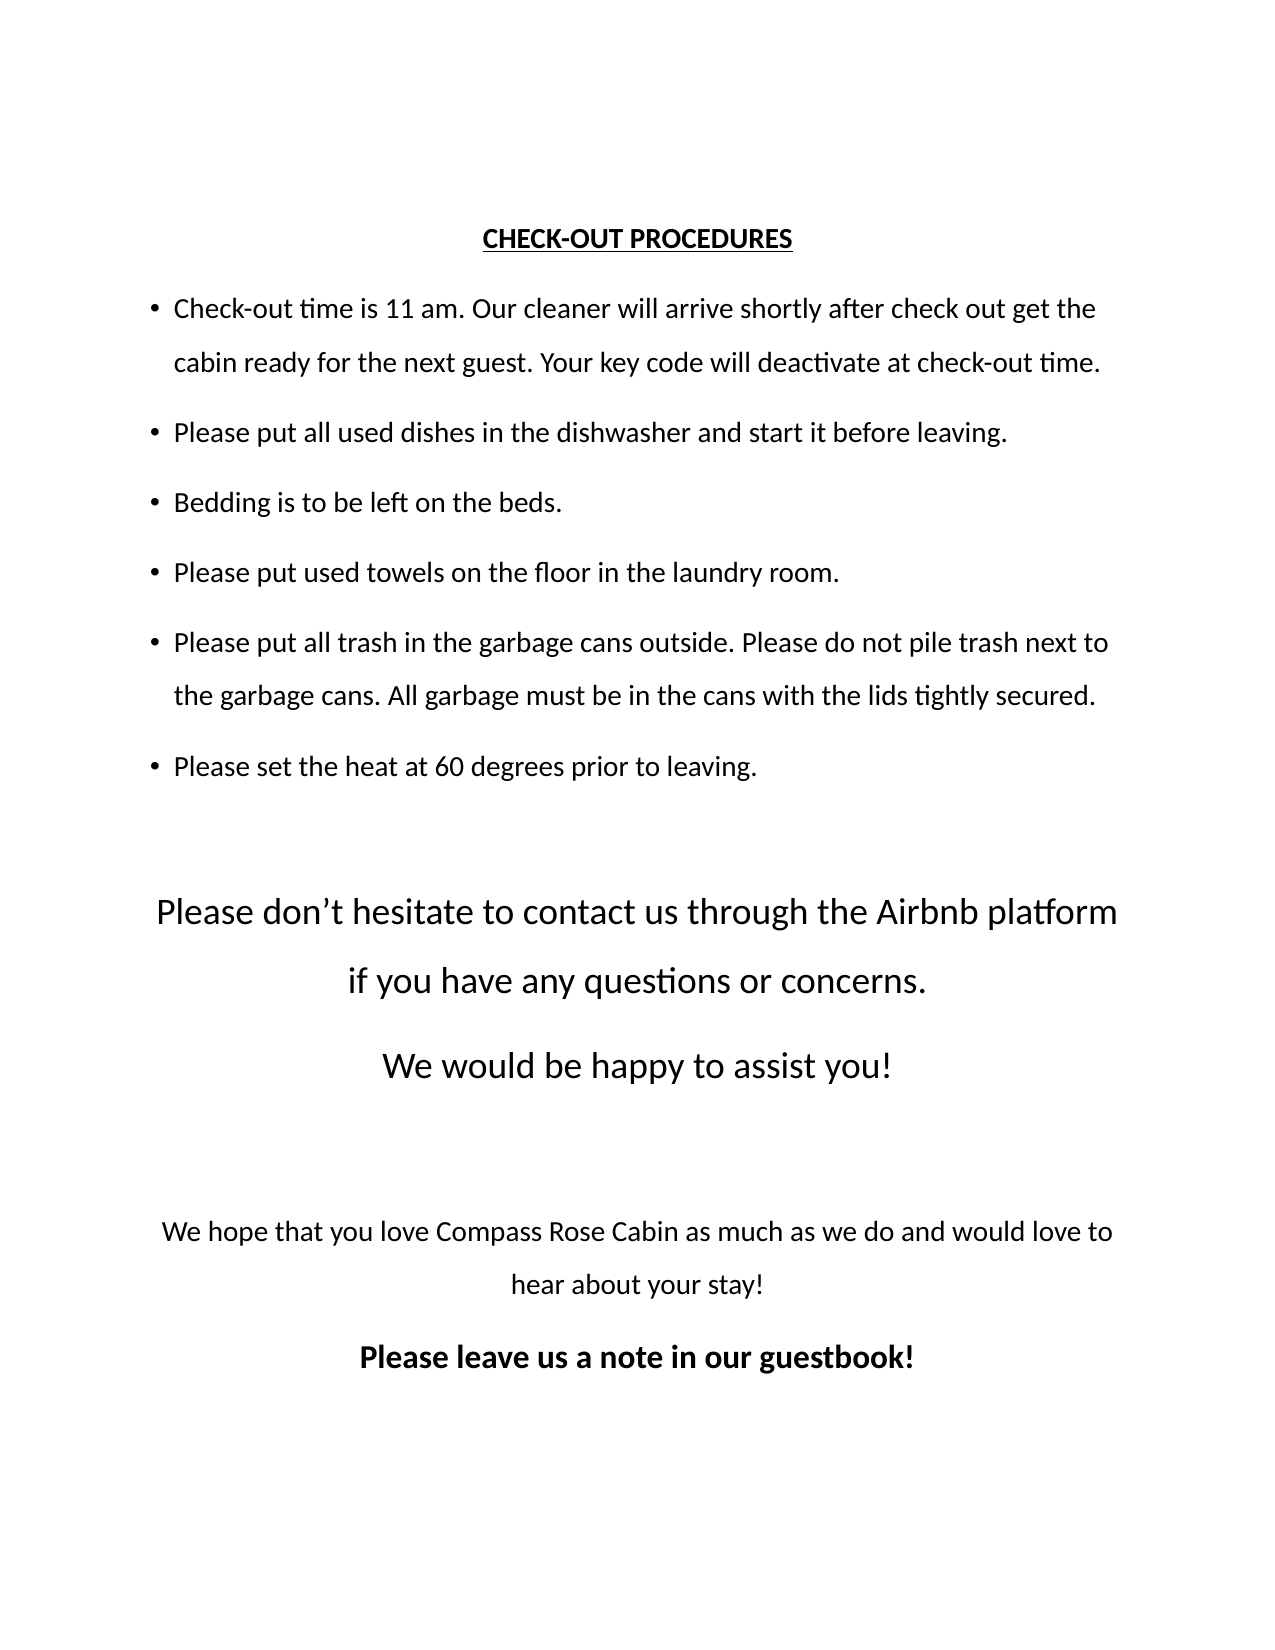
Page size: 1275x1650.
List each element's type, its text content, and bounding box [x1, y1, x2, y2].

text We would be happy to assist you! [150, 1042, 1125, 1088]
text Please leave us a note in our guestbook! [150, 1336, 1125, 1377]
list Please put all trash in the garbage cans outside. Please do not pile trash next to the garbage cans. All garbage must be in the cans with the lids tightly secured. [150, 624, 1125, 713]
list Please put all used dishes in the dishwasher and start it before leaving. [150, 414, 1125, 449]
text We hope that you love Compass Rose Cabin as much as we do and would love to hear about your stay! [150, 1213, 1125, 1302]
list Please put used towels on the floor in the laundry room. [150, 554, 1125, 589]
list Please set the heat at 60 degrees prior to leaving. [150, 748, 1125, 783]
list Bedding is to be left on the beds. [150, 484, 1125, 519]
list Check-out time is 11 am. Our cleaner will arrive shortly after check out get the cabin ready for the next guest. Your key code will deactivate at check-out time. [150, 290, 1125, 379]
text Please don’t hesitate to contact us through the Airbnb platform if you have any questions or concerns. [150, 888, 1125, 1002]
text CHECK-OUT PROCEDURES [150, 220, 1125, 256]
